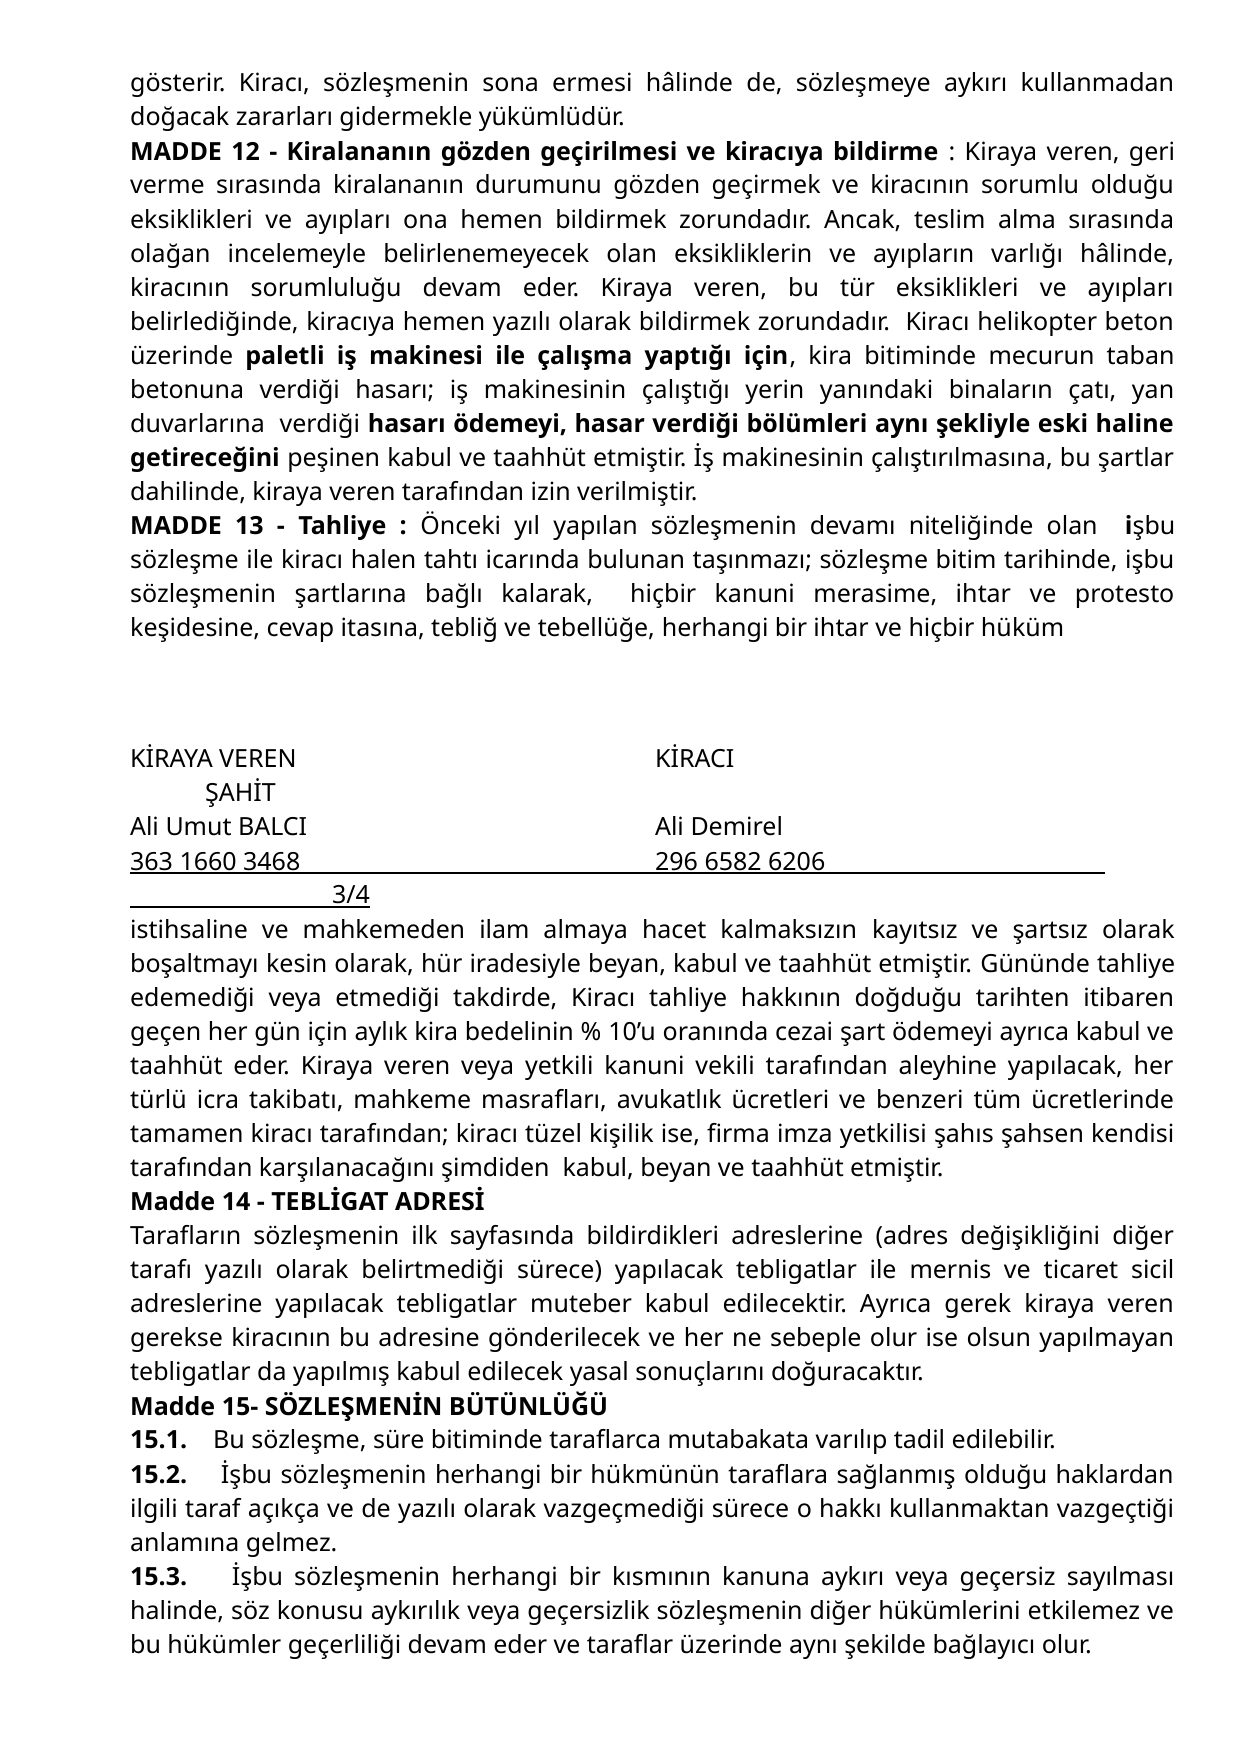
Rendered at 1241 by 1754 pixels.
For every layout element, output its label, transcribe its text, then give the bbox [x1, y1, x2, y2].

list 363 1660 3468 296 6582 6206 3/4 [130, 843, 1175, 911]
text Madde 15- SÖZLEŞMENİN BÜTÜNLÜĞÜ [130, 1388, 1175, 1422]
list Ali Umut BALCI Ali Demirel [130, 809, 1175, 843]
list istihsaline ve mahkemeden ilam almaya hacet kalmaksızın kayıtsız ve şartsız olarak boşaltmayı kesin olarak, hür iradesiyle beyan, kabul ve taahhüt etmiştir. Gününde tahliye edemediği veya etmediği takdirde, Kiracı tahliye hakkının doğduğu tarihten itibaren geçen her gün için aylık kira bedelinin % 10’u oranında cezai şart ödemeyi ayrıca kabul ve taahhüt eder. Kiraya veren veya yetkili kanuni vekili tarafından aleyhine yapılacak, her türlü icra takibatı, mahkeme masrafları, avukatlık ücretleri ve benzeri tüm ücretlerinde tamamen kiracı tarafından; kiracı tüzel kişilik ise, firma imza yetkilisi şahıs şahsen kendisi tarafından karşılanacağını şimdiden kabul, beyan ve taahhüt etmiştir. [130, 911, 1175, 1184]
list MADDE 13 - Tahliye : Önceki yıl yapılan sözleşmenin devamı niteliğinde olan işbu sözleşme ile kiracı halen tahtı icarında bulunan taşınmazı; sözleşme bitim tarihinde, işbu sözleşmenin şartlarına bağlı kalarak, hiçbir kanuni merasime, ihtar ve protesto keşidesine, cevap itasına, tebliğ ve tebellüğe, herhangi bir ihtar ve hiçbir hüküm [130, 508, 1175, 644]
text 15.1. Bu sözleşme, süre bitiminde taraflarca mutabakata varılıp tadil edilebilir. [130, 1422, 1175, 1456]
text Madde 14 - TEBLİGAT ADRESİ [130, 1184, 1175, 1218]
list KİRAYA VEREN KİRACI ŞAHİT [130, 741, 1175, 809]
text 15.3. İşbu sözleşmenin herhangi bir kısmının kanuna aykırı veya geçersiz sayılması halinde, söz konusu aykırılık veya geçersizlik sözleşmenin diğer hükümlerini etkilemez ve bu hükümler geçerliliği devam eder ve taraflar üzerinde aynı şekilde bağlayıcı olur. [130, 1558, 1175, 1661]
text MADDE 12 - Kiralananın gözden geçirilmesi ve kiracıya bildirme : Kiraya veren, geri verme sırasında kiralananın durumunu gözden geçirmek ve kiracının sorumlu olduğu eksiklikleri ve ayıpları ona hemen bildirmek zorundadır. Ancak, teslim alma sırasında olağan incelemeyle belirlenemeyecek olan eksikliklerin ve ayıpların varlığı hâlinde, kiracının sorumluluğu devam eder. Kiraya veren, bu tür eksiklikleri ve ayıpları belirlediğinde, kiracıya hemen yazılı olarak bildirmek zorundadır. Kiracı helikopter beton üzerinde paletli iş makinesi ile çalışma yaptığı için, kira bitiminde mecurun taban betonuna verdiği hasarı; iş makinesinin çalıştığı yerin yanındaki binaların çatı, yan duvarlarına verdiği hasarı ödemeyi, hasar verdiği bölümleri aynı şekliyle eski haline getireceğini peşinen kabul ve taahhüt etmiştir. İş makinesinin çalıştırılmasına, bu şartlar dahilinde, kiraya veren tarafından izin verilmiştir. [130, 133, 1175, 508]
text Tarafların sözleşmenin ilk sayfasında bildirdikleri adreslerine (adres değişikliğini diğer tarafı yazılı olarak belirtmediği sürece) yapılacak tebligatlar ile mernis ve ticaret sicil adreslerine yapılacak tebligatlar muteber kabul edilecektir. Ayrıca gerek kiraya veren gerekse kiracının bu adresine gönderilecek ve her ne sebeple olur ise olsun yapılmayan tebligatlar da yapılmış kabul edilecek yasal sonuçlarını doğuracaktır. [130, 1218, 1175, 1388]
text 15.2. İşbu sözleşmenin herhangi bir hükmünün taraflara sağlanmış olduğu haklardan ilgili taraf açıkça ve de yazılı olarak vazgeçmediği sürece o hakkı kullanmaktan vazgeçtiği anlamına gelmez. [130, 1456, 1175, 1558]
text gösterir. Kiracı, sözleşmenin sona ermesi hâlinde de, sözleşmeye aykırı kullanmadan doğacak zararları gidermekle yükümlüdür. [130, 65, 1175, 133]
